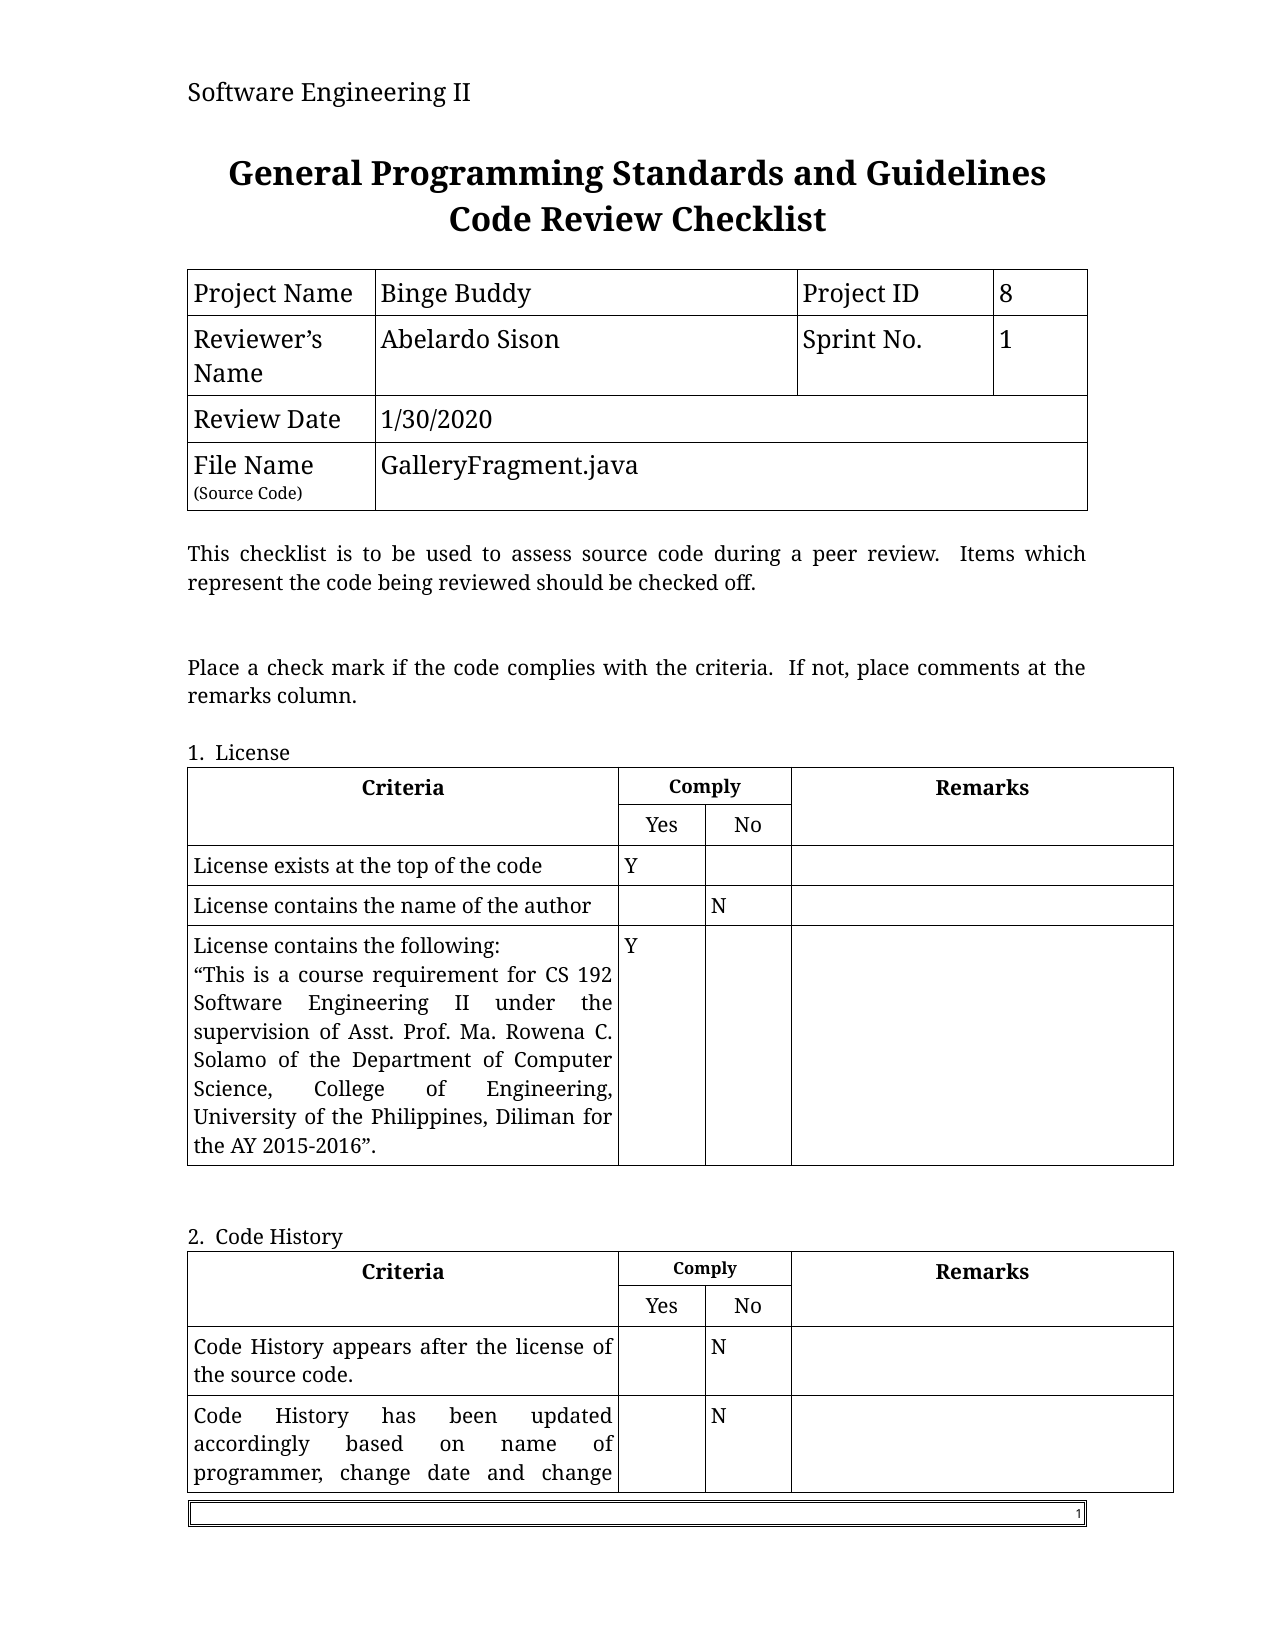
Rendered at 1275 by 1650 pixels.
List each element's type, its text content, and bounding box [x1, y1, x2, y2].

table_header Criteria [188, 768, 618, 844]
text This checklist is to be used to assess source code during a peer review. Items which represent the code being reviewed should be checked off. [187, 539, 1087, 596]
table_cell Yes [619, 1286, 705, 1326]
table_cell N [706, 1327, 791, 1395]
table_cell Code History has been updated accordingly based on name of programmer, change date and change [188, 1396, 618, 1492]
table_header Project Name [188, 270, 375, 315]
table_cell File Name (Source Code) [188, 443, 375, 510]
table_header Criteria [188, 1252, 618, 1326]
table_cell [792, 926, 1173, 1165]
table_cell [619, 1396, 705, 1492]
table_cell No [706, 1286, 791, 1326]
table_header Remarks [792, 1252, 1173, 1326]
table_cell GalleryFragment.java [376, 443, 1087, 510]
table_cell [619, 886, 705, 925]
table_cell No [706, 805, 791, 844]
table_cell License exists at the top of the code [188, 846, 618, 885]
table_cell Review Date [188, 396, 375, 441]
table_cell License contains the name of the author [188, 886, 618, 925]
table_cell [792, 1396, 1173, 1492]
text 1. License [187, 738, 1087, 767]
text 2. Code History [187, 1222, 1087, 1251]
table_cell [706, 926, 791, 1165]
table_cell [792, 846, 1173, 885]
table_header Binge Buddy [376, 270, 797, 315]
table_cell 1/30/2020 [376, 396, 1087, 441]
table_cell Code History appears after the license of the source code. [188, 1327, 618, 1395]
text General Programming Standards and Guidelines Code Review Checklist [187, 150, 1087, 241]
table_header Project ID [798, 270, 993, 315]
table_cell Sprint No. [798, 316, 993, 395]
table_cell Reviewer’s Name [188, 316, 375, 395]
table_cell Y [619, 846, 705, 885]
table_cell [706, 846, 791, 885]
table_cell N [706, 886, 791, 925]
table_cell Y [619, 926, 705, 1165]
table_cell 1 [994, 316, 1087, 395]
table_cell [792, 886, 1173, 925]
table_header Remarks [792, 768, 1173, 844]
table_cell Yes [619, 805, 705, 844]
table_cell Abelardo Sison [376, 316, 797, 395]
table_cell N [706, 1396, 791, 1492]
table_header 8 [994, 270, 1087, 315]
table_cell [619, 1327, 705, 1395]
table_cell License contains the following: “This is a course requirement for CS 192 Software Engineering II under the supervision of Asst. Prof. Ma. Rowena C. Solamo of the Department of Computer Science, College of Engineering, University of the Philippines, Diliman for the AY 2015-2016”. [188, 926, 618, 1165]
table_cell [792, 1327, 1173, 1395]
table_header Comply [619, 768, 791, 804]
table_header Comply [619, 1252, 791, 1285]
text Place a check mark if the code complies with the criteria. If not, place comments at the remarks column. [187, 653, 1087, 710]
